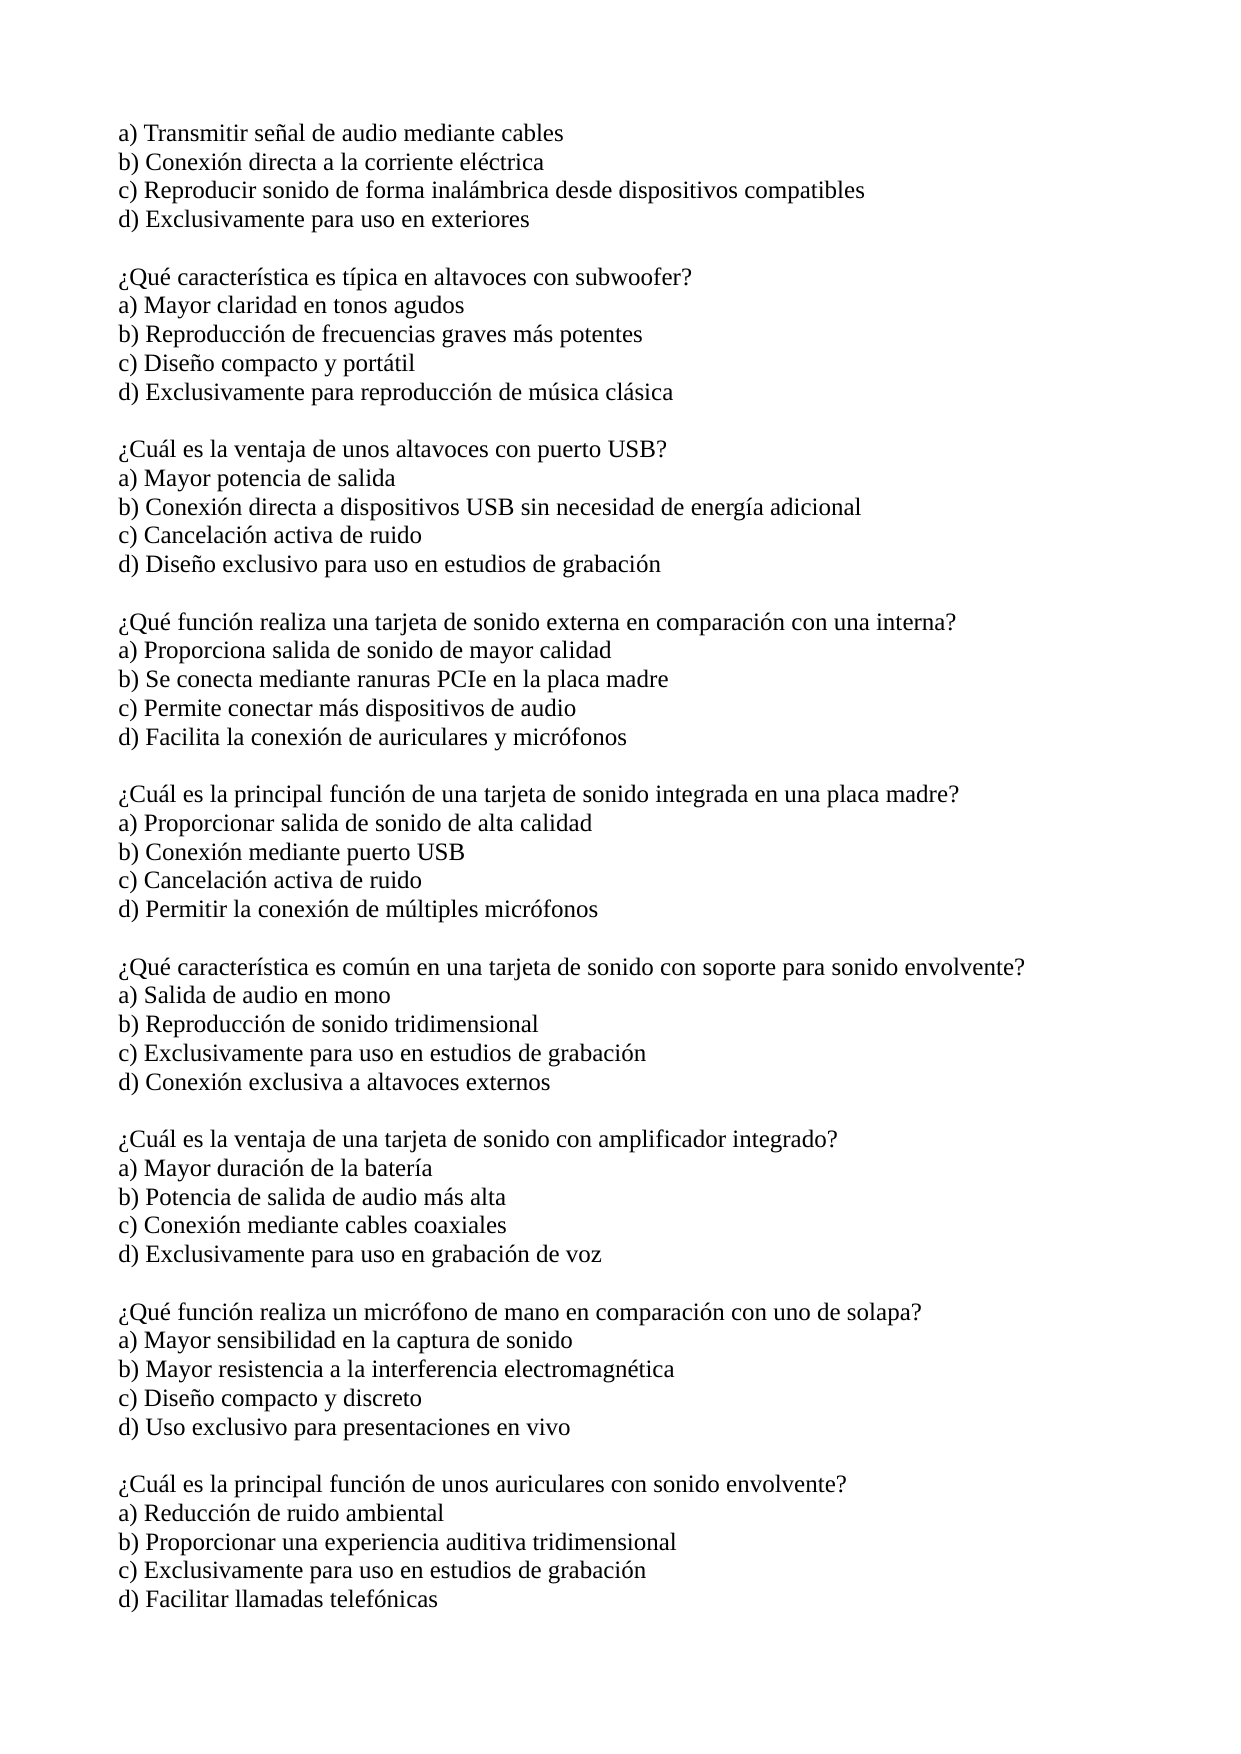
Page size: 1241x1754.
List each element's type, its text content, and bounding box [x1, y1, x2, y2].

text a) Mayor duración de la batería [118, 1153, 1122, 1182]
text a) Reducción de ruido ambiental [118, 1498, 1122, 1527]
text ¿Qué característica es típica en altavoces con subwoofer? [118, 262, 1122, 291]
text b) Reproducción de frecuencias graves más potentes [118, 319, 1122, 348]
text c) Permite conectar más dispositivos de audio [118, 693, 1122, 722]
text d) Facilitar llamadas telefónicas [118, 1584, 1122, 1613]
text b) Potencia de salida de audio más alta [118, 1182, 1122, 1211]
text ¿Qué característica es común en una tarjeta de sonido con soporte para sonido envolvente? [118, 952, 1122, 981]
text b) Conexión directa a dispositivos USB sin necesidad de energía adicional [118, 492, 1122, 521]
text c) Exclusivamente para uso en estudios de grabación [118, 1556, 1122, 1584]
text a) Salida de audio en mono [118, 981, 1122, 1009]
text d) Diseño exclusivo para uso en estudios de grabación [118, 549, 1122, 578]
text c) Reproducir sonido de forma inalámbrica desde dispositivos compatibles [118, 176, 1122, 204]
text d) Uso exclusivo para presentaciones en vivo [118, 1412, 1122, 1441]
text a) Mayor claridad en tonos agudos [118, 291, 1122, 319]
text ¿Cuál es la ventaja de una tarjeta de sonido con amplificador integrado? [118, 1124, 1122, 1153]
text b) Mayor resistencia a la interferencia electromagnética [118, 1354, 1122, 1383]
text a) Proporcionar salida de sonido de alta calidad [118, 808, 1122, 837]
text a) Mayor sensibilidad en la captura de sonido [118, 1326, 1122, 1354]
text c) Diseño compacto y discreto [118, 1383, 1122, 1412]
text c) Diseño compacto y portátil [118, 348, 1122, 377]
text ¿Cuál es la ventaja de unos altavoces con puerto USB? [118, 434, 1122, 463]
text c) Exclusivamente para uso en estudios de grabación [118, 1038, 1122, 1067]
text d) Facilita la conexión de auriculares y micrófonos [118, 722, 1122, 751]
text ¿Qué función realiza una tarjeta de sonido externa en comparación con una interna? [118, 607, 1122, 636]
text a) Mayor potencia de salida [118, 463, 1122, 492]
text a) Transmitir señal de audio mediante cables [118, 118, 1122, 147]
text b) Conexión mediante puerto USB [118, 837, 1122, 866]
text b) Reproducción de sonido tridimensional [118, 1009, 1122, 1038]
text d) Conexión exclusiva a altavoces externos [118, 1067, 1122, 1096]
text ¿Cuál es la principal función de unos auriculares con sonido envolvente? [118, 1469, 1122, 1498]
text b) Proporcionar una experiencia auditiva tridimensional [118, 1527, 1122, 1556]
text c) Cancelación activa de ruido [118, 866, 1122, 894]
text d) Exclusivamente para uso en grabación de voz [118, 1239, 1122, 1268]
text c) Conexión mediante cables coaxiales [118, 1211, 1122, 1239]
text a) Proporciona salida de sonido de mayor calidad [118, 636, 1122, 664]
text c) Cancelación activa de ruido [118, 521, 1122, 549]
text d) Permitir la conexión de múltiples micrófonos [118, 894, 1122, 923]
text d) Exclusivamente para uso en exteriores [118, 204, 1122, 233]
text b) Conexión directa a la corriente eléctrica [118, 147, 1122, 176]
text ¿Cuál es la principal función de una tarjeta de sonido integrada en una placa madre? [118, 779, 1122, 808]
text b) Se conecta mediante ranuras PCIe en la placa madre [118, 664, 1122, 693]
text d) Exclusivamente para reproducción de música clásica [118, 377, 1122, 406]
text ¿Qué función realiza un micrófono de mano en comparación con uno de solapa? [118, 1297, 1122, 1326]
